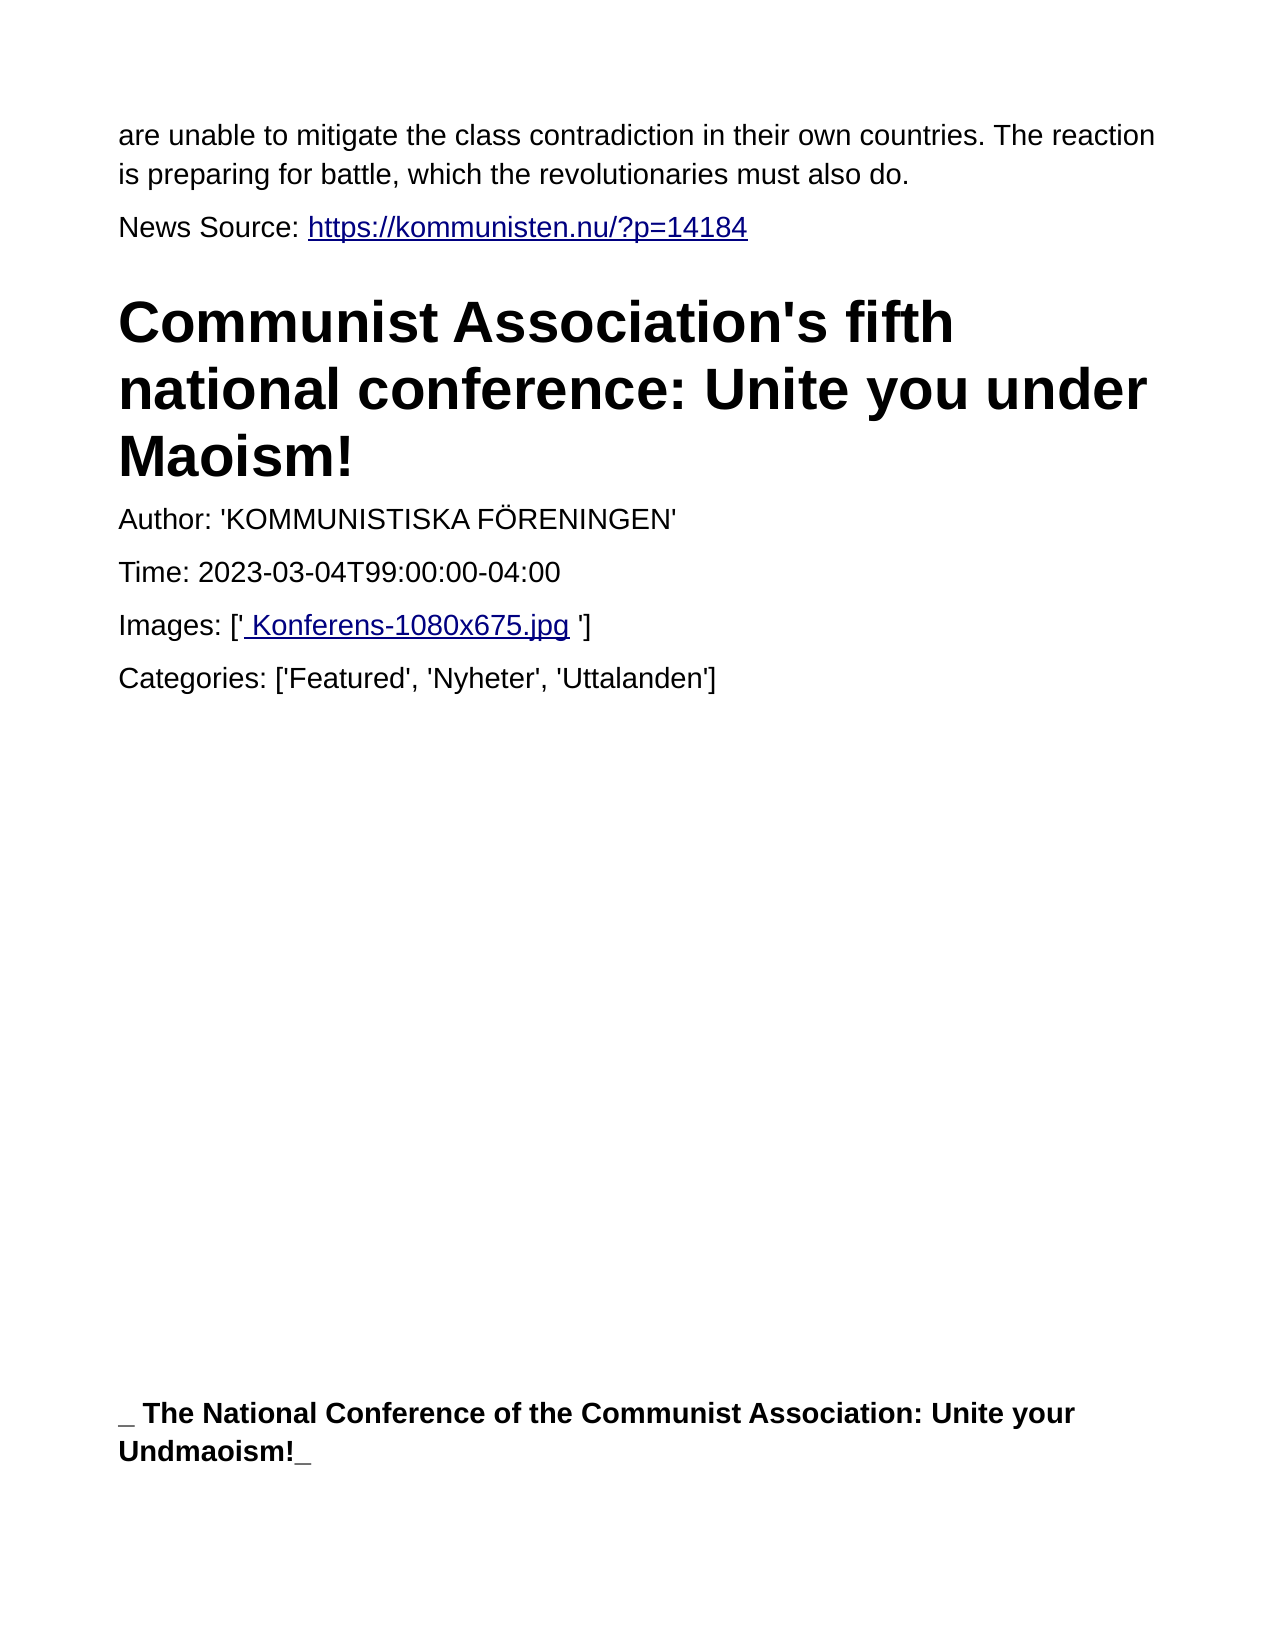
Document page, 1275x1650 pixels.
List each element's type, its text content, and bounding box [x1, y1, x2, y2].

text Images: [' Konferens-1080x675.jpg '] [118, 608, 1157, 641]
text Categories: ['Featured', 'Nyheter', 'Uttalanden'] [118, 661, 1157, 694]
text are unable to mitigate the class contradiction in their own countries. The reaction is preparing for battle, which the revolutionaries must also do. [118, 118, 1157, 190]
text _ The National Conference of the Communist Association: Unite your Undmaoism!_ [118, 714, 1157, 1468]
subtitle Communist Association's fifth national conference: Unite you under Maoism! [118, 288, 1157, 489]
text News Source: https://kommunisten.nu/?p=14184 [118, 210, 1157, 243]
text Author: 'KOMMUNISTISKA FÖRENINGEN' [118, 502, 1157, 535]
text Time: 2023-03-04T99:00:00-04:00 [118, 555, 1157, 588]
